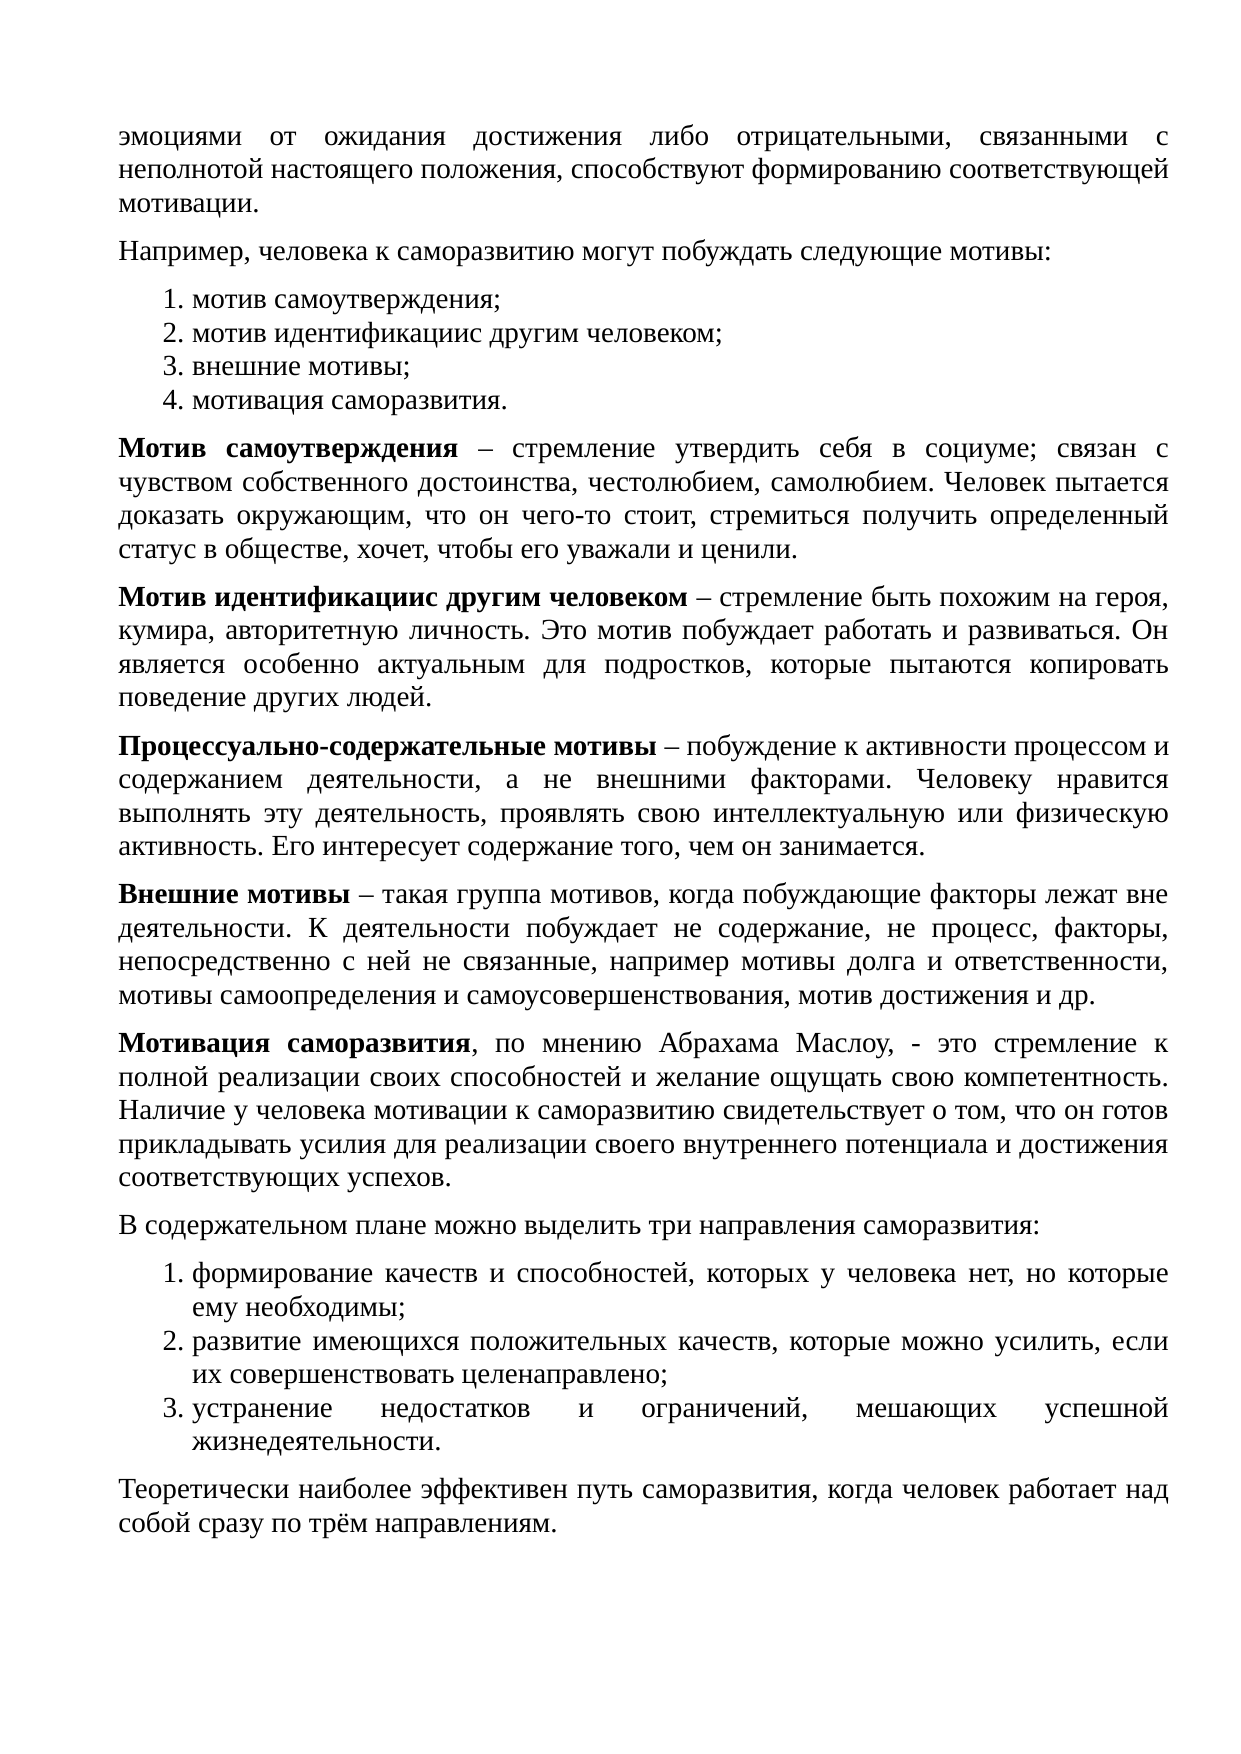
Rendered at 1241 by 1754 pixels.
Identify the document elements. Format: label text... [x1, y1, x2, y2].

text Мотив идентификациис другим человеком – стремление быть похожим на героя, кумира, авторитетную личность. Это мотив побуждает работать и развиваться. Он является особенно актуальным для подростков, которые пытаются копировать поведение других людей. [118, 579, 1170, 713]
text Теоретически наиболее эффективен путь саморазвития, когда человек работает над собой сразу по трём направлениям. [118, 1471, 1170, 1538]
list развитие имеющихся положительных качеств, которые можно усилить, если их совершенствовать целенаправлено; [162, 1323, 1170, 1390]
text Например, человека к саморазвитию могут побуждать следующие мотивы: [118, 233, 1170, 267]
list мотив самоутверждения; [162, 281, 1170, 315]
list формирование качеств и способностей, которых у человека нет, но которые ему необходимы; [162, 1256, 1170, 1323]
text Процессуально-содержательные мотивы – побуждение к активности процессом и содержанием деятельности, а не внешними факторами. Человеку нравится выполнять эту деятельность, проявлять свою интеллектуальную или физическую активность. Его интересует содержание того, чем он занимается. [118, 728, 1170, 862]
list внешние мотивы; [162, 348, 1170, 382]
list мотивация саморазвития. [162, 382, 1170, 416]
list устранение недостатков и ограничений, мешающих успешной жизнедеятельности. [162, 1390, 1170, 1457]
text В содержательном плане можно выделить три направления саморазвития: [118, 1207, 1170, 1241]
text Внешние мотивы – такая группа мотивов, когда побуждающие факторы лежат вне деятельности. К деятельности побуждает не содержание, не процесс, факторы, непосредственно с ней не связанные, например мотивы долга и ответственности, мотивы самоопределения и самоусовершенствования, мотив достижения и др. [118, 876, 1170, 1011]
text Мотивация саморазвития, по мнению Абрахама Маслоу, - это стремление к полной реализации своих способностей и желание ощущать свою компетентность. Наличие у человека мотивации к саморазвитию свидетельствует о том, что он готов прикладывать усилия для реализации своего внутреннего потенциала и достижения соответствующих успехов. [118, 1025, 1170, 1193]
text Мотив самоутверждения – стремление утвердить себя в социуме; связан с чувством собственного достоинства, честолюбием, самолюбием. Человек пытается доказать окружающим, что он чего-то стоит, стремиться получить определенный статус в обществе, хочет, чтобы его уважали и ценили. [118, 430, 1170, 564]
list мотив идентификациис другим человеком; [162, 315, 1170, 348]
text эмоциями от ожидания достижения либо отрицательными, связанными с неполнотой настоящего положения, способствуют формированию соответствующей мотивации. [118, 118, 1170, 219]
